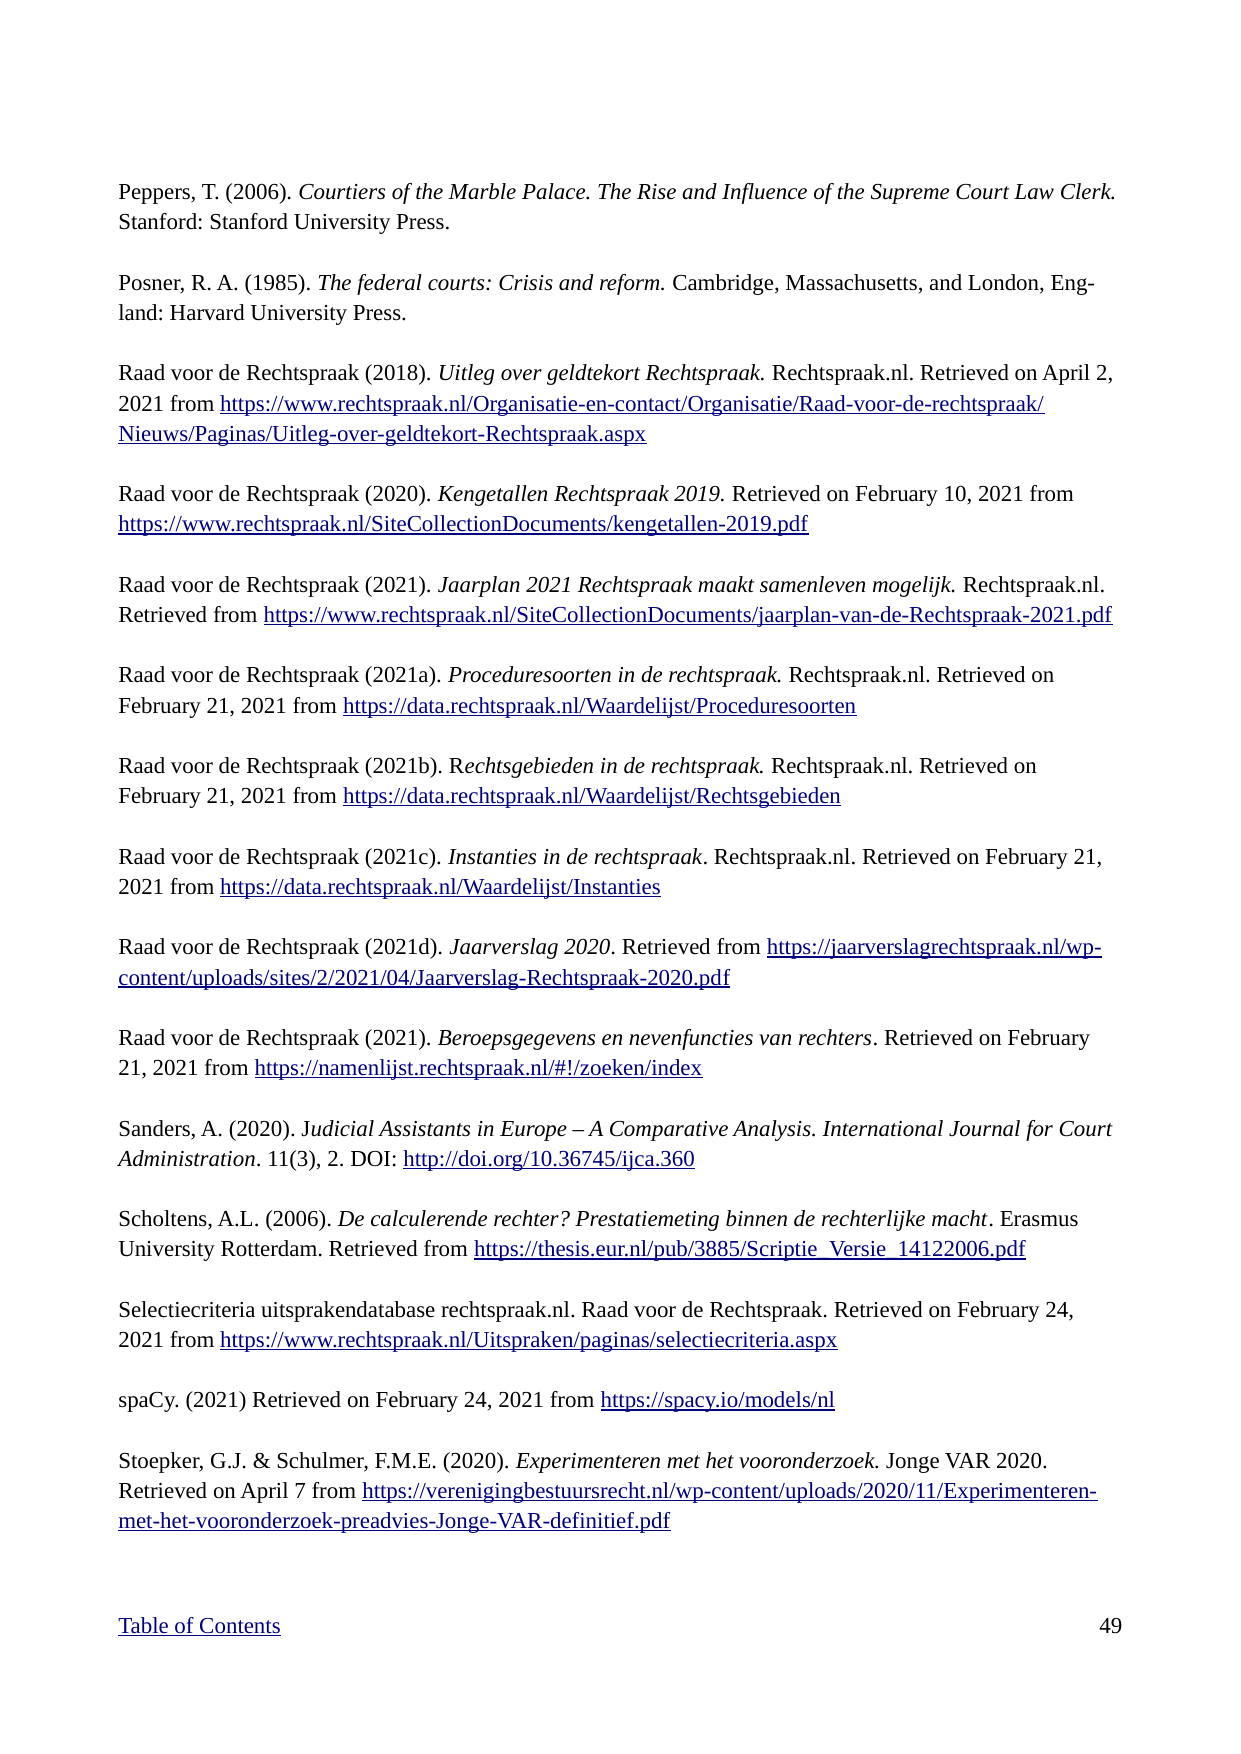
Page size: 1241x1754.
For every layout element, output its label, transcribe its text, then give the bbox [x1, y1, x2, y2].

text Raad voor de Rechtspraak (2021d). Jaarverslag 2020. Retrieved from https://jaarverslagrechtspraak.nl/wp-content/uploads/sites/2/2021/04/Jaarverslag-Rechtspraak-2020.pdf [118, 933, 1122, 990]
text Raad voor de Rechtspraak (2021c). Instanties in de rechtspraak. Rechtspraak.nl. Retrieved on February 21, 2021 from https://data.rechtspraak.nl/Waardelijst/Instanties [118, 843, 1122, 899]
text Scholtens, A.L. (2006). De calculerende rechter? Prestatiemeting binnen de rechterlijke macht. Erasmus University Rotterdam. Retrieved from https://thesis.eur.nl/pub/3885/Scriptie_Versie_14122006.pdf [118, 1205, 1122, 1262]
text Raad voor de Rechtspraak (2021b). Rechtsgebieden in de rechtspraak. Rechtspraak.nl. Retrieved on February 21, 2021 from https://data.rechtspraak.nl/Waardelijst/Rechtsgebieden [118, 752, 1122, 809]
text spaCy. (2021) Retrieved on February 24, 2021 from https://spacy.io/models/nl [118, 1386, 1122, 1413]
text Sanders, A. (2020). Judicial Assistants in Europe – A Comparative Analysis. International Journal for Court Administration. 11(3), 2. DOI: http://doi.org/10.36745/ijca.360 [118, 1114, 1122, 1171]
text land: Harvard University Press. [118, 299, 1122, 325]
text Raad voor de Rechtspraak (2018). Uitleg over geldtekort Rechtspraak. Rechtspraak.nl. Retrieved on April 2, 2021 from https://www.rechtspraak.nl/Organisatie-en-contact/Organisatie/Raad-voor-de-rechtspraak/Nieuws/Paginas/Uitleg-over-geldtekort-Rechtspraak.aspx [118, 359, 1122, 446]
text Peppers, T. (2006). Courtiers of the Marble Palace. The Rise and Influence of the Supreme Court Law Clerk. Stanford: Stanford University Press. [118, 178, 1122, 235]
text Raad voor de Rechtspraak (2020). Kengetallen Rechtspraak 2019. Retrieved on February 10, 2021 from https://www.rechtspraak.nl/SiteCollectionDocuments/kengetallen-2019.pdf [118, 480, 1122, 537]
text Raad voor de Rechtspraak (2021a). Proceduresoorten in de rechtspraak. Rechtspraak.nl. Retrieved on February 21, 2021 from https://data.rechtspraak.nl/Waardelijst/Proceduresoorten [118, 661, 1122, 718]
text Raad voor de Rechtspraak (2021). Beroepsgegevens en nevenfuncties van rechters. Retrieved on February 21, 2021 from https://namenlijst.rechtspraak.nl/#!/zoeken/index [118, 1024, 1122, 1081]
text Selectiecriteria uitsprakendatabase rechtspraak.nl. Raad voor de Rechtspraak. Retrieved on February 24, 2021 from https://www.rechtspraak.nl/Uitspraken/paginas/selectiecriteria.aspx [118, 1296, 1122, 1352]
text Raad voor de Rechtspraak (2021). Jaarplan 2021 Rechtspraak maakt samenleven mogelijk. Rechtspraak.nl. Retrieved from https://www.rechtspraak.nl/SiteCollectionDocuments/jaarplan-van-de-Rechtspraak-2021.pdf [118, 571, 1122, 627]
text Posner, R. A. (1985). The federal courts: Crisis and reform. Cambridge, Massachusetts, and London, Eng‐ [118, 269, 1122, 295]
text Stoepker, G.J. & Schulmer, F.M.E. (2020). Experimenteren met het vooronderzoek. Jonge VAR 2020. Retrieved on April 7 from https://verenigingbestuursrecht.nl/wp-content/uploads/2020/11/Experimenteren-met-het-vooronderzoek-preadvies-Jonge-VAR-definitief.pdf [118, 1447, 1122, 1534]
